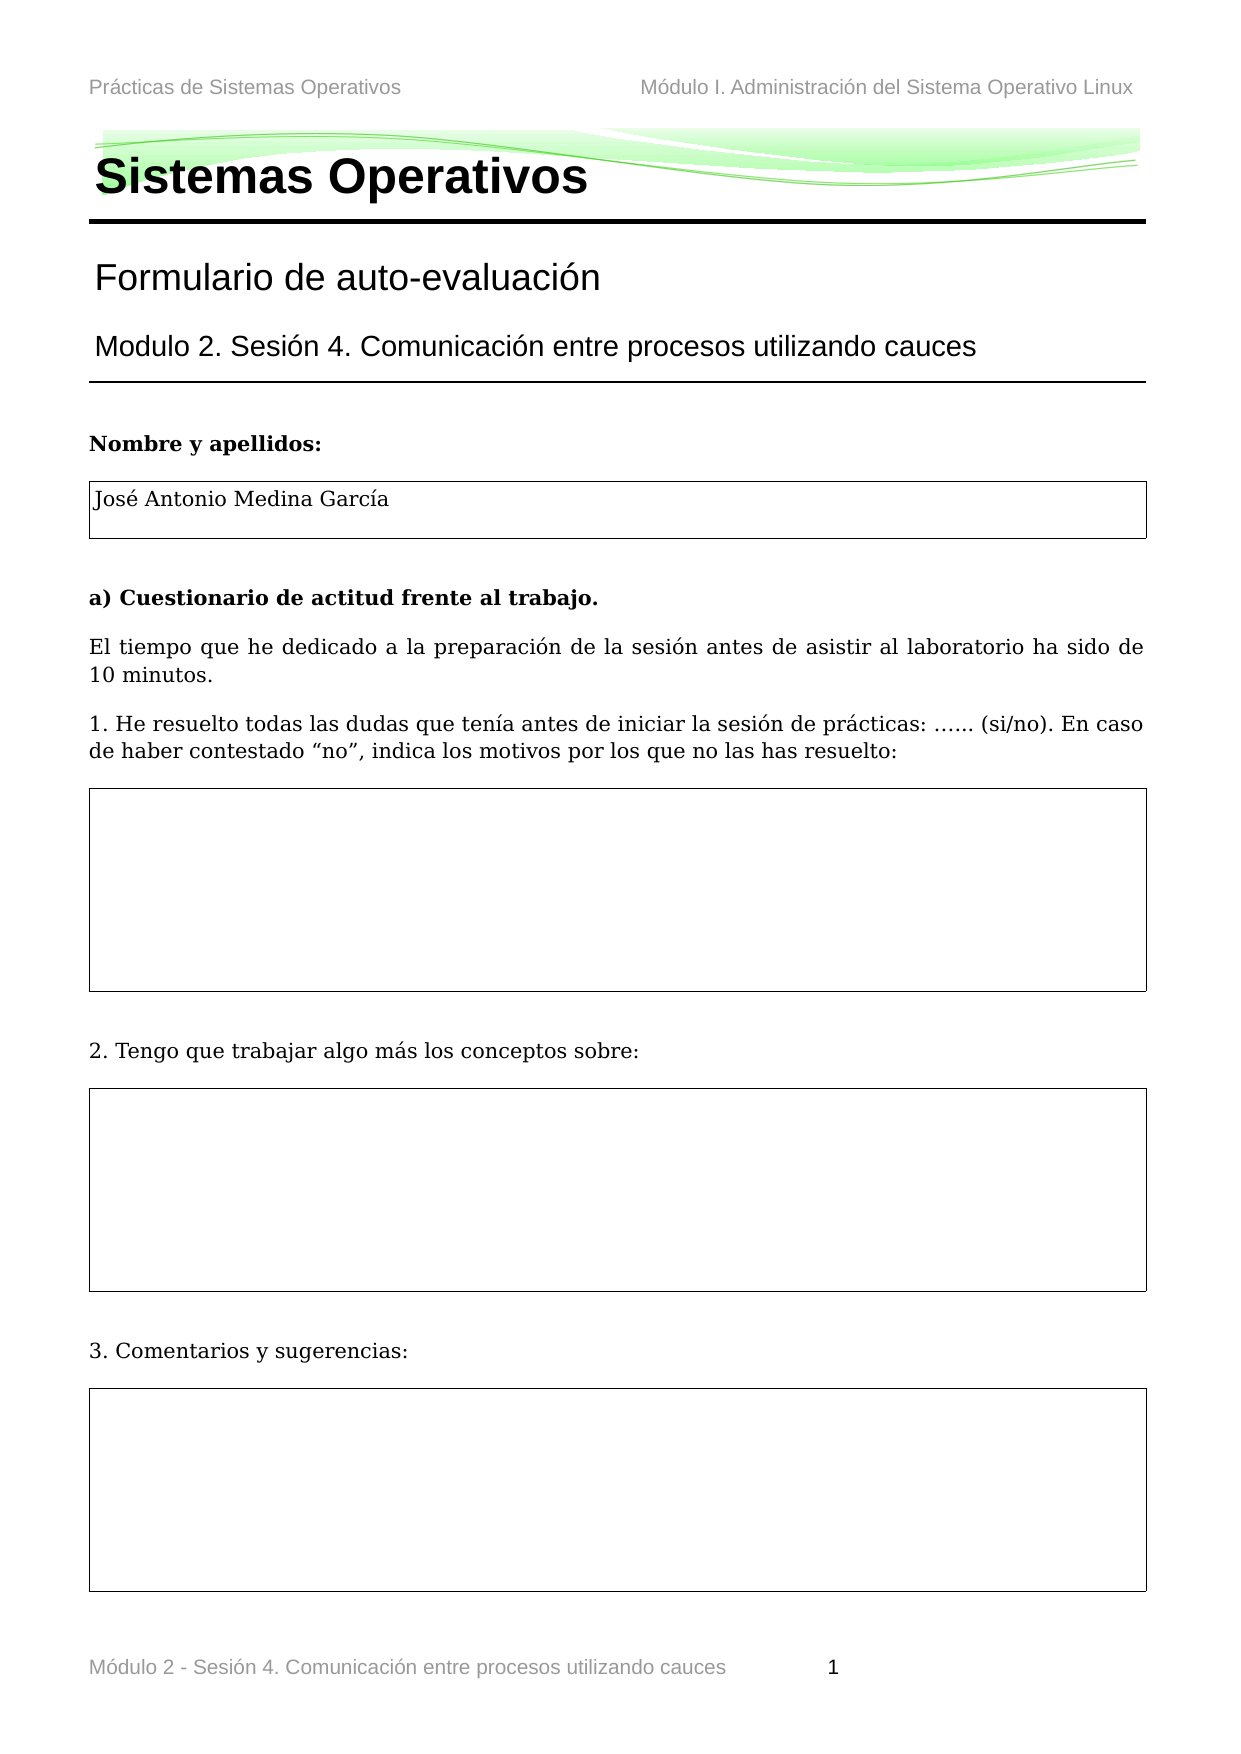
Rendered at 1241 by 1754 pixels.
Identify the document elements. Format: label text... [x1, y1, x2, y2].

table_header José Antonio Medina García [90, 482, 1146, 537]
picture [94, 128, 1141, 195]
text 3. Comentarios y sugerencias: [89, 1339, 1146, 1364]
text 1. He resuelto todas las dudas que tenía antes de iniciar la sesión de prácticas: …... (si/no). En caso de haber contestado “no”, indica los motivos por los que no las has resuelto: [89, 712, 1146, 764]
text 2. Tengo que trabajar algo más los conceptos sobre: [89, 1039, 1146, 1064]
text Nombre y apellidos: [89, 432, 1146, 456]
table_header [90, 1089, 1146, 1291]
picture [376, 171, 387, 189]
table_header Sistemas Operativos [89, 123, 1146, 219]
table_header Formulario de auto-evaluación Modulo 2. Sesión 4. Comunicación entre procesos utilizando cauces [89, 224, 1146, 381]
table_header [90, 1389, 1146, 1591]
text El tiempo que he dedicado a la preparación de la sesión antes de asistir al laboratorio ha sido de 10 minutos. [89, 635, 1146, 687]
text a) Cuestionario de actitud frente al trabajo. [89, 586, 1146, 611]
table_header [90, 789, 1146, 991]
